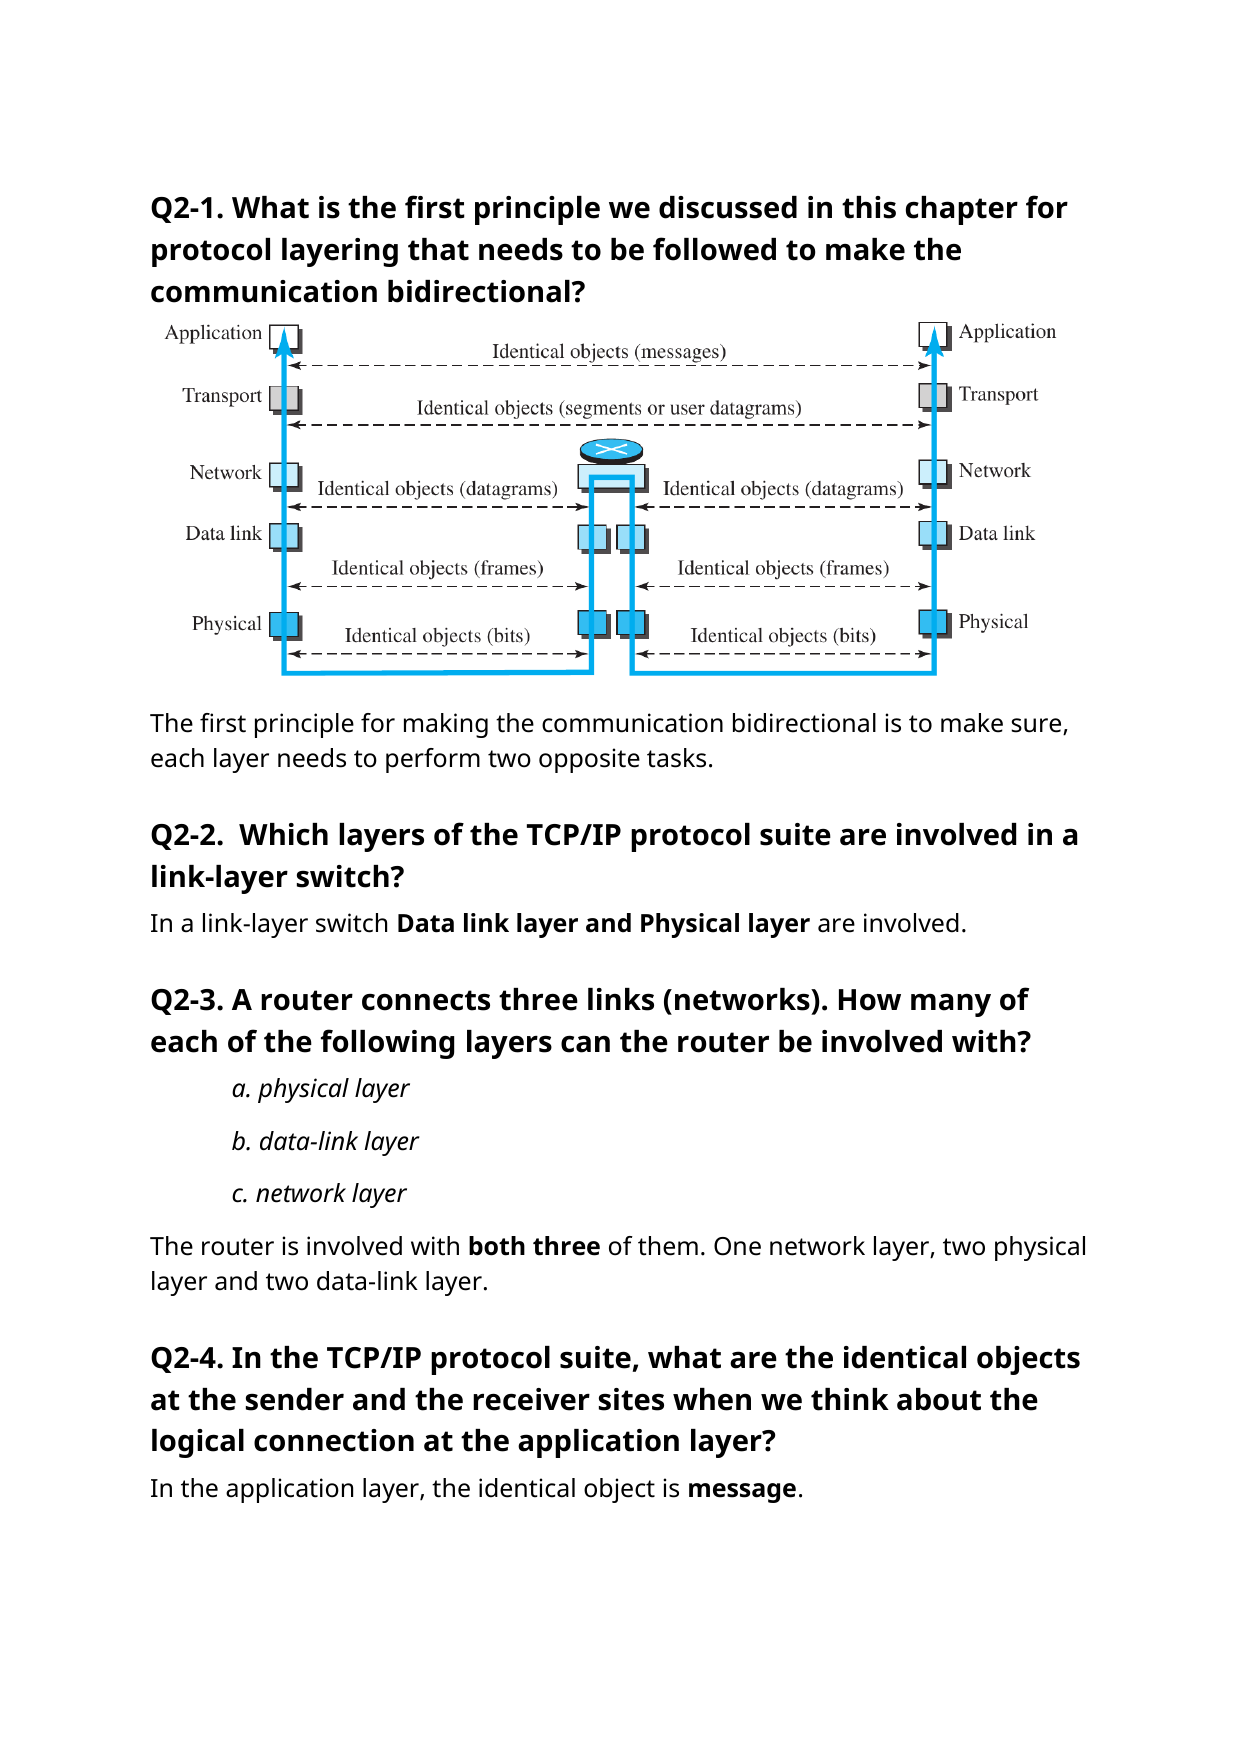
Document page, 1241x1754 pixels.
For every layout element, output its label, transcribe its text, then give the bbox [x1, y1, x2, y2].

text In a link-layer switch Data link layer and Physical layer are involved. [150, 906, 1090, 940]
subtitle Q2-1. What is the first principle we discussed in this chapter for protocol layering that needs to be followed to make the communication bidirectional? [150, 187, 1090, 311]
subtitle Q2-2. Which layers of the TCP/IP protocol suite are involved in a link-layer switch? [150, 814, 1090, 896]
text b. data-link layer [225, 1123, 1090, 1157]
text The router is involved with both three of them. One network layer, two physical layer and two data-link layer. [150, 1228, 1090, 1298]
text c. network layer [225, 1176, 1090, 1210]
text a. physical layer [225, 1071, 1090, 1105]
text In the application layer, the identical object is message. [150, 1470, 1090, 1504]
subtitle Q2-3. A router connects three links (networks). How many of each of the following layers can the router be involved with? [150, 979, 1090, 1061]
picture [150, 320, 1091, 694]
subtitle Q2-4. In the TCP/IP protocol suite, what are the identical objects at the sender and the receiver sites when we think about the logical connection at the application layer? [150, 1337, 1090, 1460]
text The first principle for making the communication bidirectional is to make sure, each layer needs to perform two opposite tasks. [150, 694, 1090, 775]
